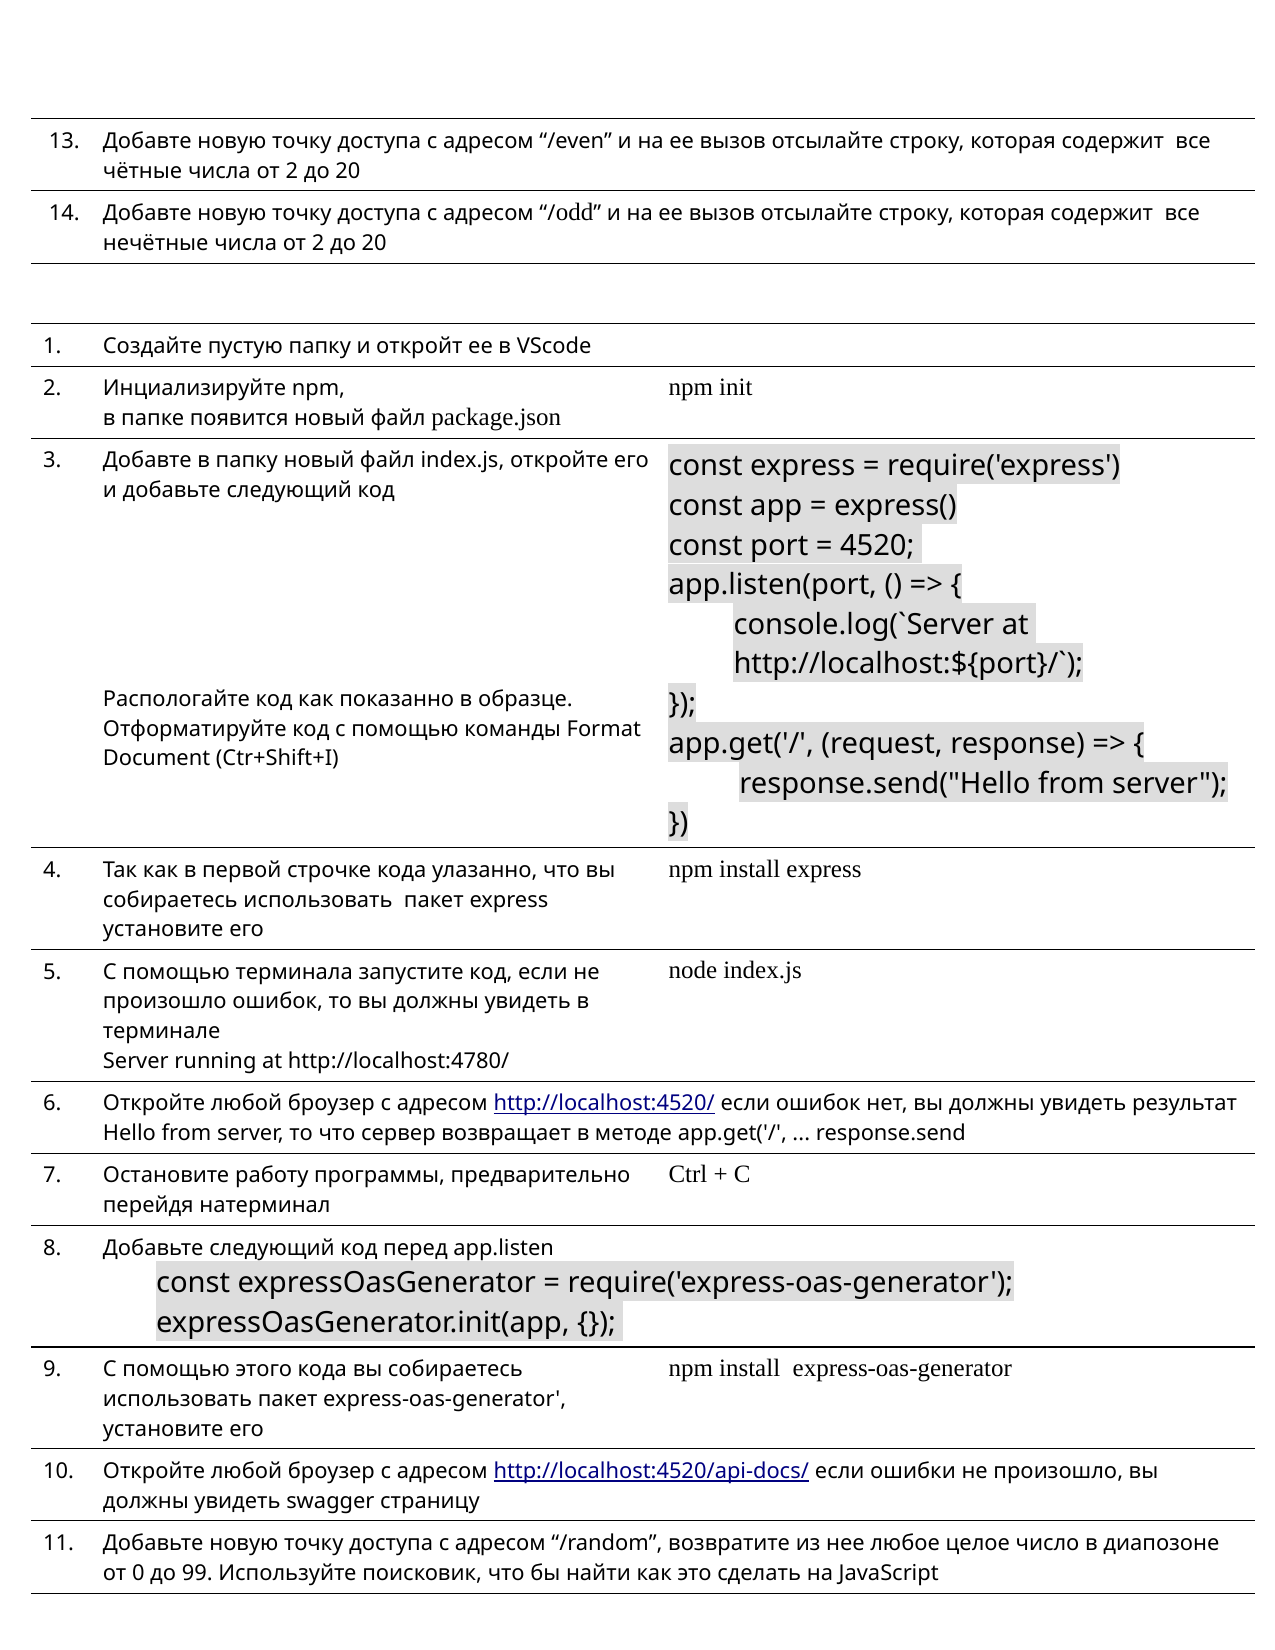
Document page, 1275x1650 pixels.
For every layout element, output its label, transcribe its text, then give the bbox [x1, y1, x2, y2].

table_cell npm install express [663, 848, 1255, 949]
table_cell Откройте любой броузер с адресом http://localhost:4520/ если ошибок нет, вы должны увидеть результат Hello from server, то что сервер возвращает в методе app.get('/', ... response.send [97, 1082, 1255, 1153]
table_cell Добавьте следующий код перед app.listen const expressOasGenerator = require('express-oas-generator'); expressOasGenerator.init(app, {}); [97, 1226, 1255, 1346]
table_cell [31, 1521, 97, 1592]
table_header Создайте пустую папку и откройт ее в VScode [97, 324, 1255, 366]
table_cell Так как в первой строчке кода улазанно, что вы собираетесь использовать пакет express установите его [97, 848, 662, 949]
table_cell Откройте любой броузер с адресом http://localhost:4520/api-docs/ если ошибки не произошло, вы должны увидеть swagger страницу [97, 1449, 1255, 1520]
table_cell Ctrl + C [663, 1154, 1255, 1225]
table_cell [31, 1082, 97, 1153]
table_cell Добавте новую точку доступа с адресом “/even” и на ее вызов отсылайте строку, которая содержит все чётные числа от 2 до 20 [97, 119, 1255, 190]
table_cell [31, 367, 97, 438]
table_cell Добавьте новую точку доступа с адресом “/random”, возвратите из нее любое целое число в диапозоне от 0 до 99. Используйте поисковик, что бы найти как это сделать на JavaScript [97, 1521, 1255, 1592]
table_cell Инциализируйте npm, в папке появится новый файл package.json [97, 367, 662, 438]
table_cell Добавте новую точку доступа с адресом “/odd” и на ее вызов отсылайте строку, которая содержит все нечётные числа от 2 до 20 [97, 191, 1255, 263]
table_header [31, 324, 97, 366]
table_cell npm init [663, 367, 1255, 438]
table_cell node index.js [663, 950, 1255, 1081]
table_cell [31, 439, 97, 847]
table_cell [31, 191, 97, 263]
table_cell Остановите работу программы, предварительно перейдя натерминал [97, 1154, 662, 1225]
table_cell [31, 1226, 97, 1346]
table_cell npm install express-oas-generator [663, 1348, 1255, 1448]
table_cell [31, 1154, 97, 1225]
table_cell С помощью этого кода вы собираетесь использовать пакет express-oas-generator', установите его [97, 1348, 662, 1448]
table_cell const express = require('express') const app = express() const port = 4520; app.listen(port, () => { console.log(`Server at http://localhost:${port}/`); }); app.get('/', (request, response) => { response.send("Hello from server"); }) [663, 439, 1255, 847]
table_cell [31, 950, 97, 1081]
table_cell [31, 119, 97, 190]
table_cell [31, 848, 97, 949]
table_cell С помощью терминала запустите код, если не произошло ошибок, то вы должны увидеть в терминале Server running at http://localhost:4780/ [97, 950, 662, 1081]
table_cell [31, 1449, 97, 1520]
table_cell Добавте в папку новый файл index.js, откройте его и добавьте следующий код Распологайте код как показанно в образце. Отформатируйте код с помощью команды Format Document (Ctr+Shift+I) [97, 439, 662, 847]
table_cell [31, 1348, 97, 1448]
